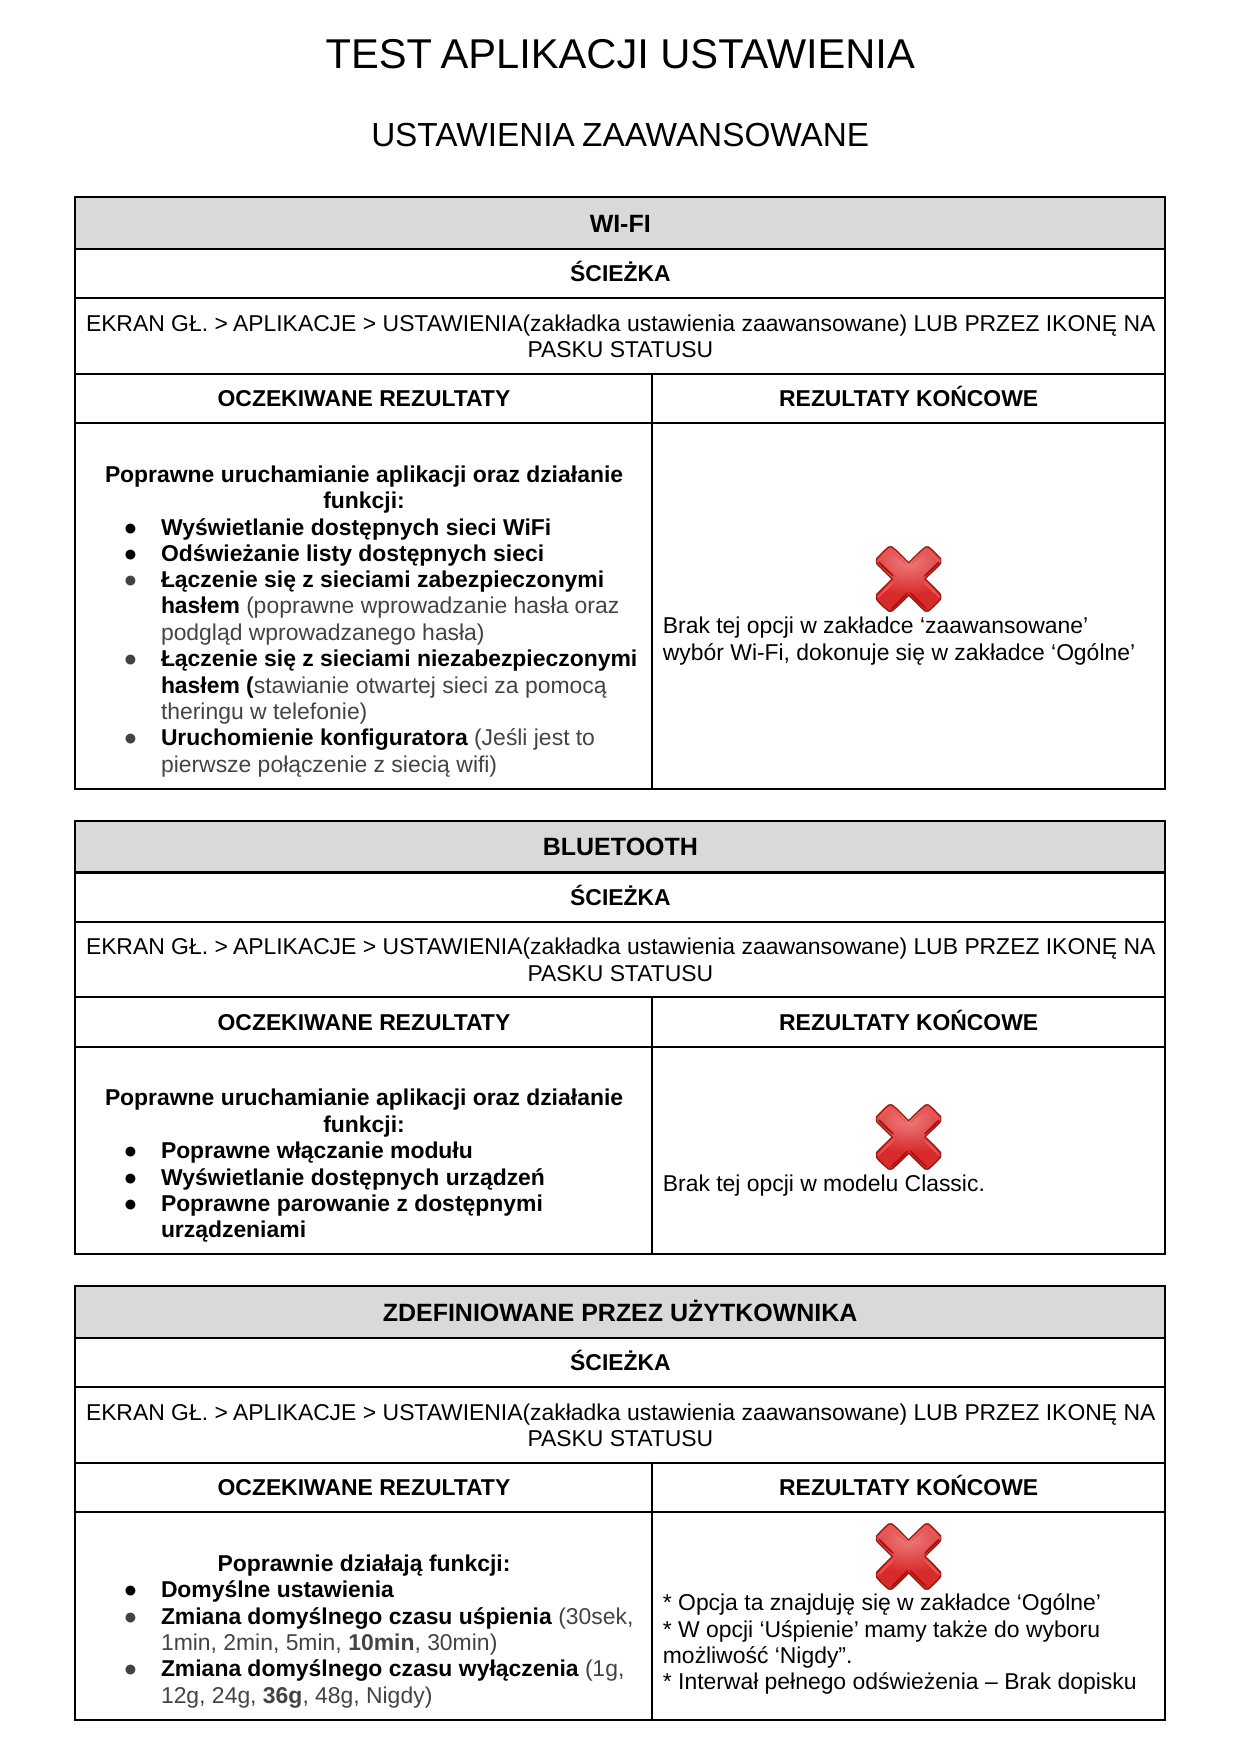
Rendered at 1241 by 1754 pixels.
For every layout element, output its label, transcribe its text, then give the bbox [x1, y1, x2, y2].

table_cell OCZEKIWANE REZULTATY [76, 375, 651, 422]
table_header BLUETOOTH [76, 822, 1164, 871]
table_cell Brak tej opcji w modelu Classic. [653, 1048, 1164, 1253]
table_cell REZULTATY KOŃCOWE [653, 1464, 1164, 1511]
table_header ZDEFINIOWANE PRZEZ UŻYTKOWNIKA [76, 1287, 1164, 1337]
subtitle TEST APLIKACJI USTAWIENIA [150, 29, 1090, 77]
table_cell Poprawne uruchamianie aplikacji oraz działanie funkcji: Poprawne włączanie modułu Wyświetlanie dostępnych urządzeń Poprawne parowanie z dostępnymi urządzeniami [76, 1048, 651, 1253]
table_cell Poprawne uruchamianie aplikacji oraz działanie funkcji: Wyświetlanie dostępnych sieci WiFi Odświeżanie listy dostępnych sieci Łączenie się z sieciami zabezpieczonymi hasłem (poprawne wprowadzanie hasła oraz podgląd wprowadzanego hasła) Łączenie się z sieciami niezabezpieczonymi hasłem (stawianie otwartej sieci za pomocą theringu w telefonie) Uruchomienie konfiguratora (Jeśli jest to pierwsze połączenie z siecią wifi) [76, 424, 651, 787]
table_cell ŚCIEŻKA [76, 250, 1164, 297]
picture [875, 1523, 942, 1590]
table_cell ŚCIEŻKA [76, 874, 1164, 921]
table_cell REZULTATY KOŃCOWE [653, 998, 1164, 1046]
table_cell Poprawnie działają funkcji: Domyślne ustawienia Zmiana domyślnego czasu uśpienia (30sek, 1min, 2min, 5min, 10min, 30min) Zmiana domyślnego czasu wyłączenia (1g, 12g, 24g, 36g, 48g, Nigdy) Zmiana domyślnego czasu do wyłączenia WiFi (5m, 10min, 15min, 20min, 30min, Nigdy) Zmiana domyślnego interwału pełnego odświeżenia (1, 3, 5, 10, 15, 20, 25, 30 - stron) Zmiana domyślnego ustawienia czasu automatycznego odświeżania (Brak automatycznego odświeżania, 30 sek, 60 sek, 90 sek, 120 sek, 150 sek, 180 sek) Tryb połączenia USB (Pamięć masowa, MTP) [76, 1513, 651, 1718]
table_cell EKRAN GŁ. > APLIKACJE > USTAWIENIA(zakładka ustawienia zaawansowane) LUB PRZEZ IKONĘ NA PASKU STATUSU [76, 299, 1164, 373]
table_cell Brak tej opcji w zakładce ‘zaawansowane’ wybór Wi-Fi, dokonuje się w zakładce ‘Ogólne’ [653, 424, 1164, 787]
table_cell ŚCIEŻKA [76, 1339, 1164, 1386]
subtitle USTAWIENIA ZAAWANSOWANE [150, 115, 1090, 153]
table_cell EKRAN GŁ. > APLIKACJE > USTAWIENIA(zakładka ustawienia zaawansowane) LUB PRZEZ IKONĘ NA PASKU STATUSU [76, 1388, 1164, 1462]
table_cell OCZEKIWANE REZULTATY [76, 1464, 651, 1511]
table_header WI-FI [76, 198, 1164, 248]
table_cell REZULTATY KOŃCOWE [653, 375, 1164, 422]
table_cell OCZEKIWANE REZULTATY [76, 998, 651, 1046]
table_cell * Opcja ta znajduję się w zakładce ‘Ogólne’ * W opcji ‘Uśpienie’ mamy także do wyboru możliwość ‘Nigdy”. * Interwał pełnego odświeżenia – Brak dopisku [653, 1513, 1164, 1718]
picture [875, 546, 942, 612]
picture [875, 1104, 942, 1170]
table_cell EKRAN GŁ. > APLIKACJE > USTAWIENIA(zakładka ustawienia zaawansowane) LUB PRZEZ IKONĘ NA PASKU STATUSU [76, 923, 1164, 996]
